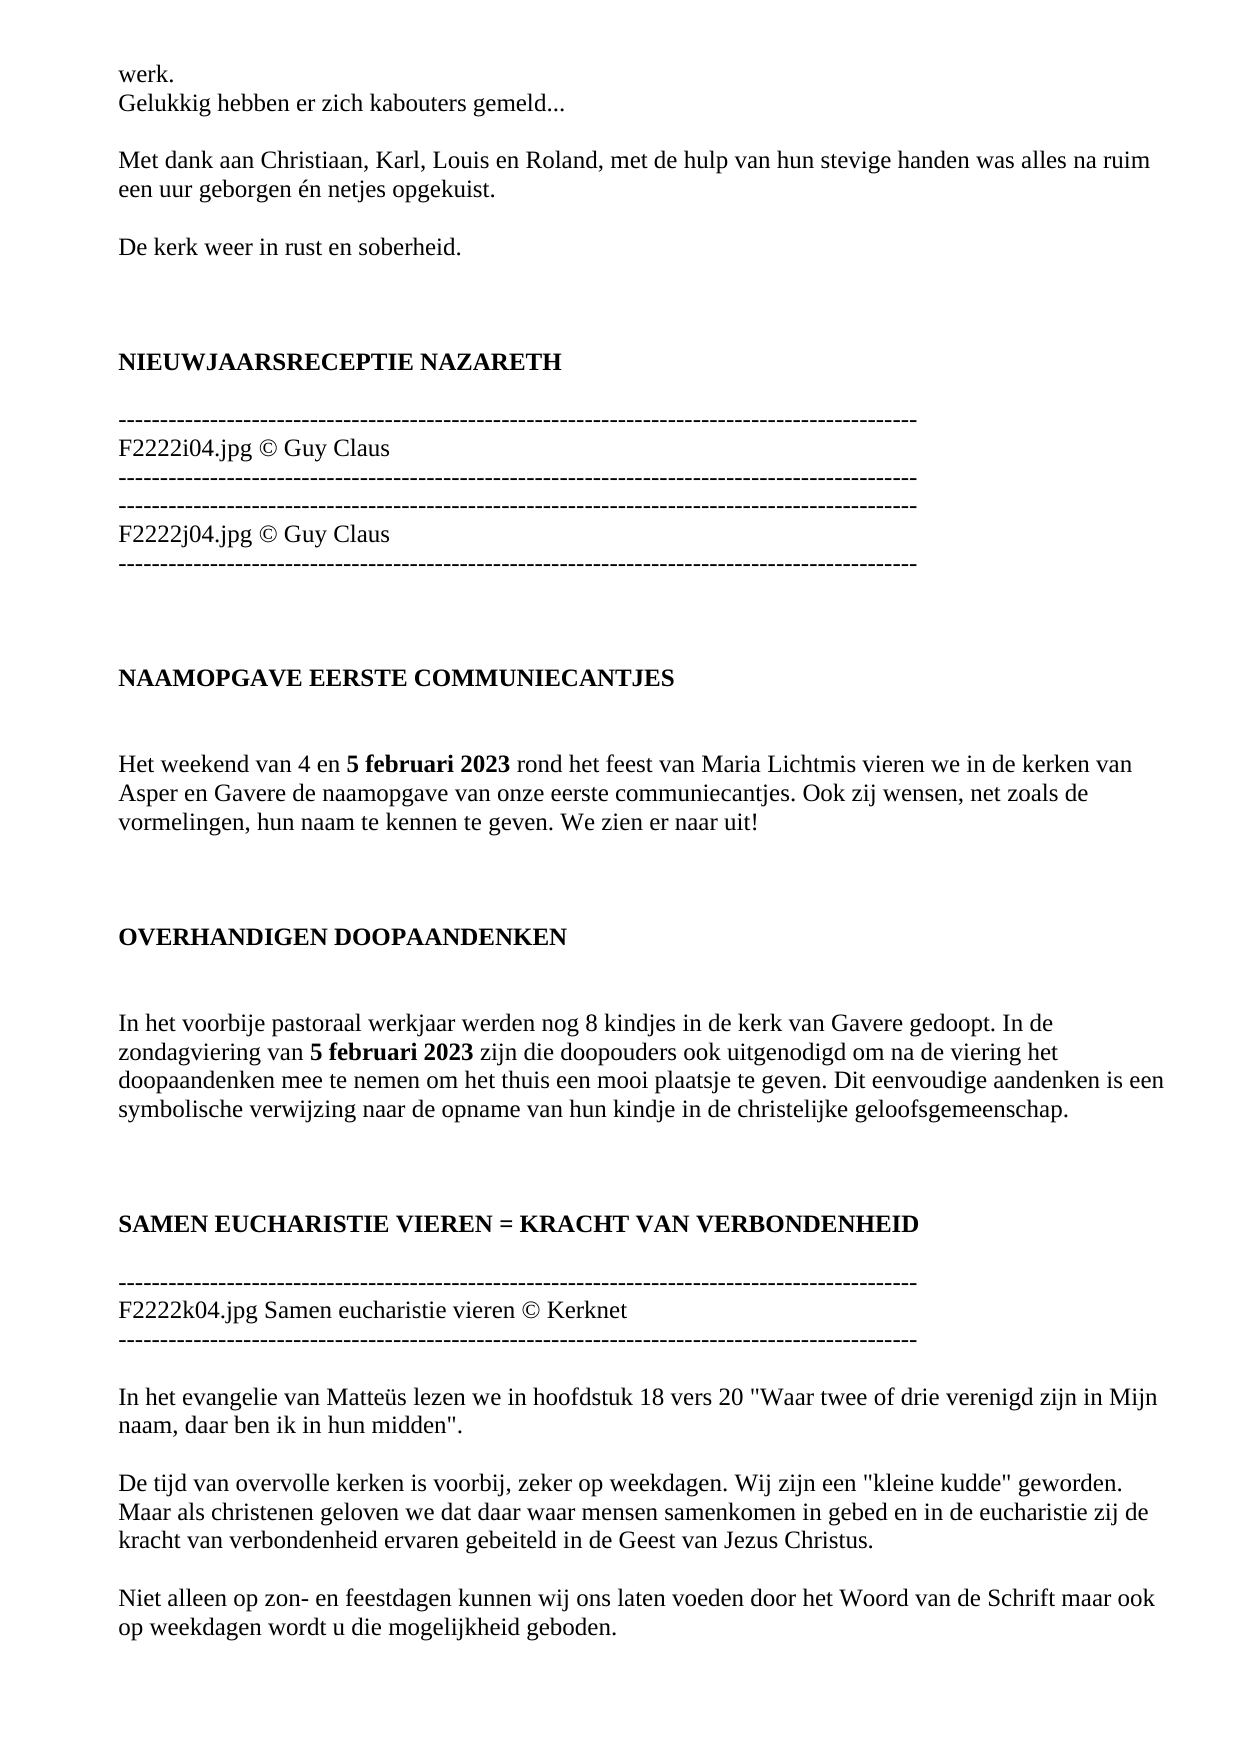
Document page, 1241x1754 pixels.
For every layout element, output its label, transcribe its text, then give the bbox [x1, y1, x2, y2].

text werk. Gelukkig hebben er zich kabouters gemeld... Met dank aan Christiaan, Karl, Louis en Roland, met de hulp van hun stevige handen was alles na ruim een uur geborgen én netjes opgekuist. De kerk weer in rust en soberheid. NIEUWJAARSRECEPTIE NAZARETH ------------------------------------------------------------------------------------------------ F2222i04.jpg © Guy Claus ------------------------------------------------------------------------------------------------ ------------------------------------------------------------------------------------------------ F2222j04.jpg © Guy Claus ------------------------------------------------------------------------------------------------ NAAMOPGAVE EERSTE COMMUNIECANTJES Het weekend van 4 en 5 februari 2023 rond het feest van Maria Lichtmis vieren we in de kerken van Asper en Gavere de naamopgave van onze eerste communiecantjes. Ook zij wensen, net zoals de vormelingen, hun naam te kennen te geven. We zien er naar uit! OVERHANDIGEN DOOPAANDENKEN In het voorbije pastoraal werkjaar werden nog 8 kindjes in de kerk van Gavere gedoopt. In de zondagviering van 5 februari 2023 zijn die doopouders ook uitgenodigd om na de viering het doopaandenken mee te nemen om het thuis een mooi plaatsje te geven. Dit eenvoudige aandenken is een symbolische verwijzing naar de opname van hun kindje in de christelijke geloofsgemeenschap. SAMEN EUCHARISTIE VIEREN = KRACHT VAN VERBONDENHEID ------------------------------------------------------------------------------------------------ F2222k04.jpg Samen eucharistie vieren © Kerknet ------------------------------------------------------------------------------------------------ In het evangelie van Matteüs lezen we in hoofdstuk 18 vers 20 "Waar twee of drie verenigd zijn in Mijn naam, daar ben ik in hun midden". De tijd van overvolle kerken is voorbij, zeker op weekdagen. Wij zijn een "kleine kudde" geworden. Maar als christenen geloven we dat daar waar mensen samenkomen in gebed en in de eucharistie zij de kracht van verbondenheid ervaren gebeiteld in de Geest van Jezus Christus. Niet alleen op zon- en feestdagen kunnen wij ons laten voeden door het Woord van de Schrift maar ook op weekdagen wordt u die mogelijkheid geboden. [118, 59, 1181, 1669]
